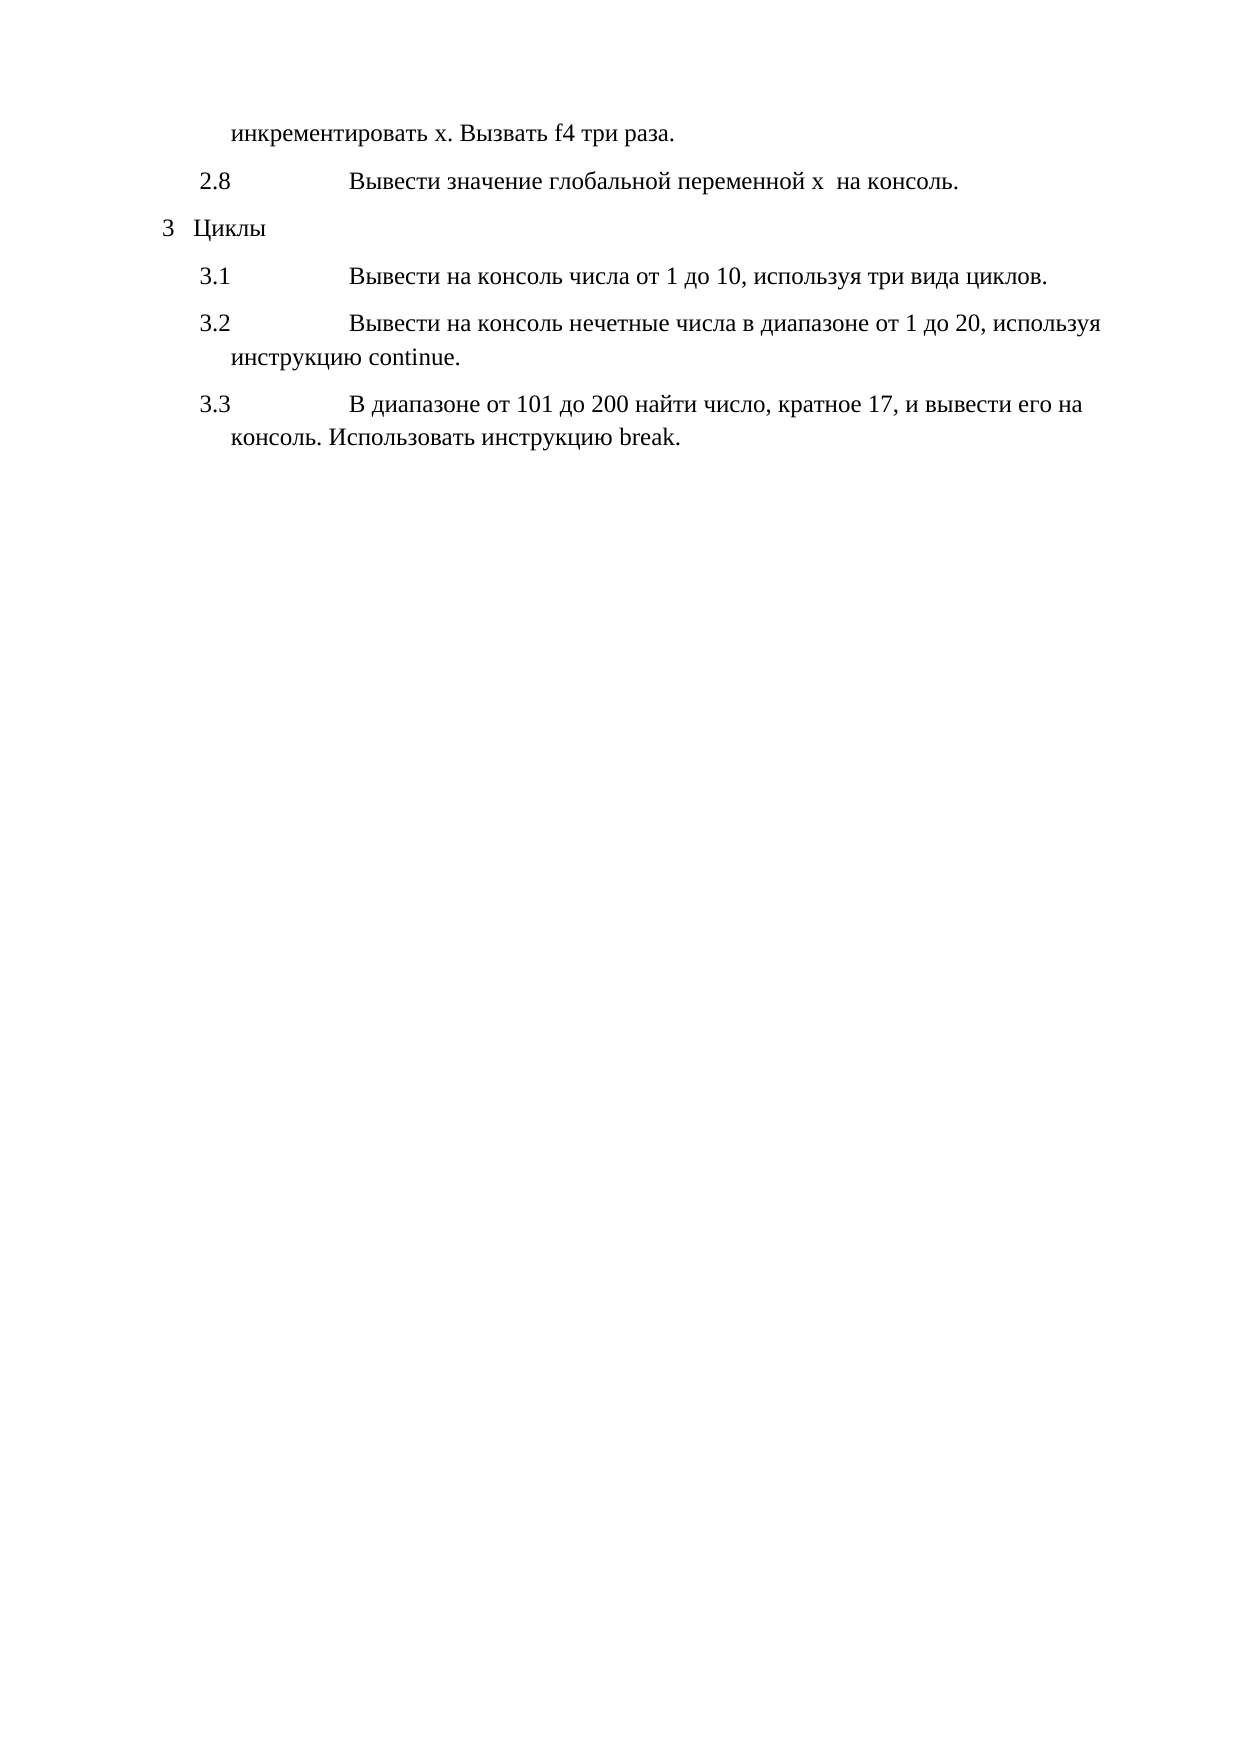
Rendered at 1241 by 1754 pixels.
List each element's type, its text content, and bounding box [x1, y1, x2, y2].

list инкрементировать x. Вызвать f4 три раза. [193, 118, 1122, 147]
list В диапазоне от 101 до 200 найти число, кратное 17, и вывести его на консоль. Использовать инструкцию break. [193, 389, 1122, 451]
list Вывести на консоль числа от 1 до 10, используя три вида циклов. [193, 261, 1122, 290]
list Циклы [156, 213, 1122, 242]
list Вывести на консоль нечетные числа в диапазоне от 1 до 20, используя инструкцию continue. [193, 308, 1122, 370]
list Вывести значение глобальной переменной x на консоль. [193, 166, 1122, 194]
